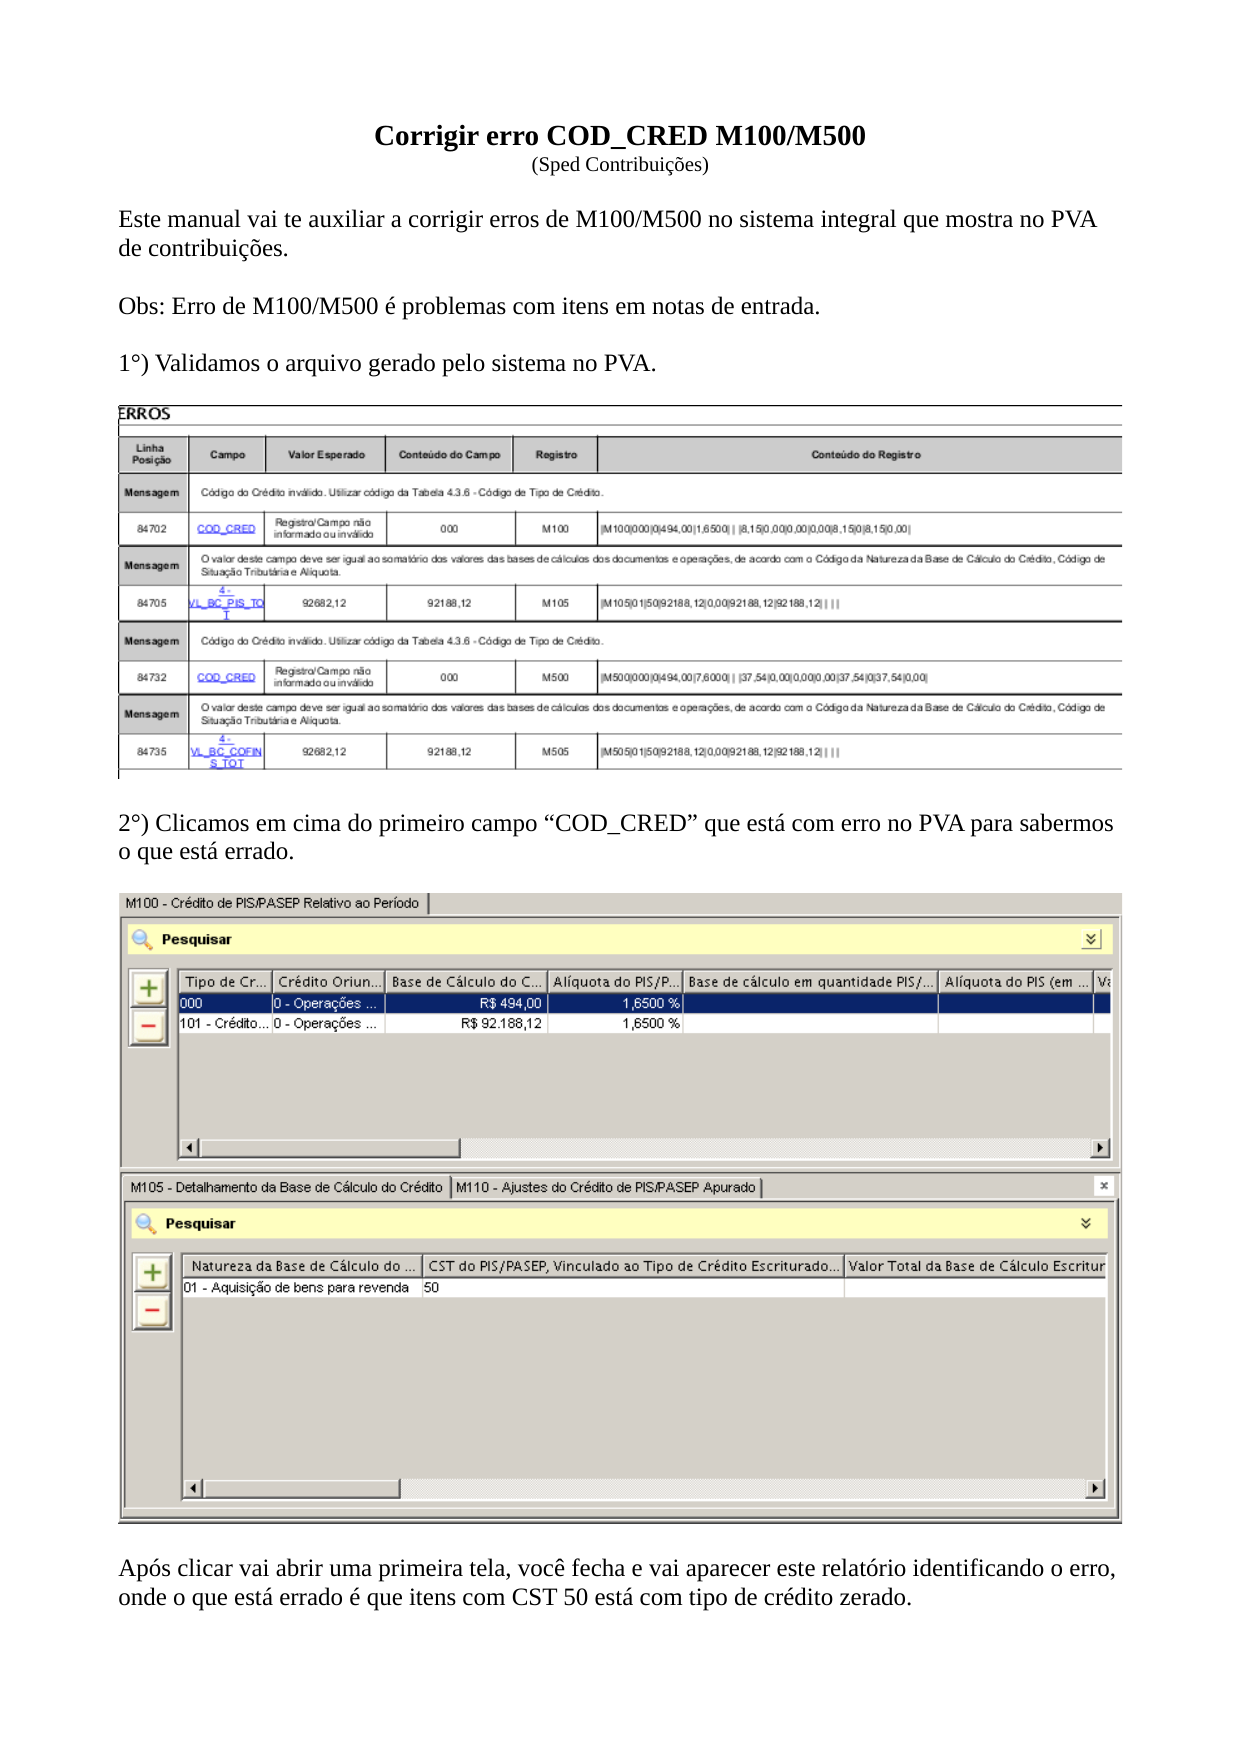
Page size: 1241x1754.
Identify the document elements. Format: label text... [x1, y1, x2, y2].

text 2°) Clicamos em cima do primeiro campo “COD_CRED” que está com erro no PVA para sabermos o que está errado. [118, 808, 1122, 865]
text Após clicar vai abrir uma primeira tela, você fecha e vai aparecer este relatório identificando o erro, onde o que está errado é que itens com CST 50 está com tipo de crédito zerado. [118, 1553, 1122, 1610]
text Obs: Erro de M100/M500 é problemas com itens em notas de entrada. [118, 291, 1122, 319]
text Corrigir erro COD_CRED M100/M500 [118, 118, 1122, 152]
picture [118, 405, 1123, 779]
text (Sped Contribuições) [118, 152, 1122, 176]
text 1°) Validamos o arquivo gerado pelo sistema no PVA. [118, 348, 1122, 377]
text Este manual vai te auxiliar a corrigir erros de M100/M500 no sistema integral que mostra no PVA de contribuições. [118, 204, 1122, 262]
picture [118, 893, 1123, 1524]
